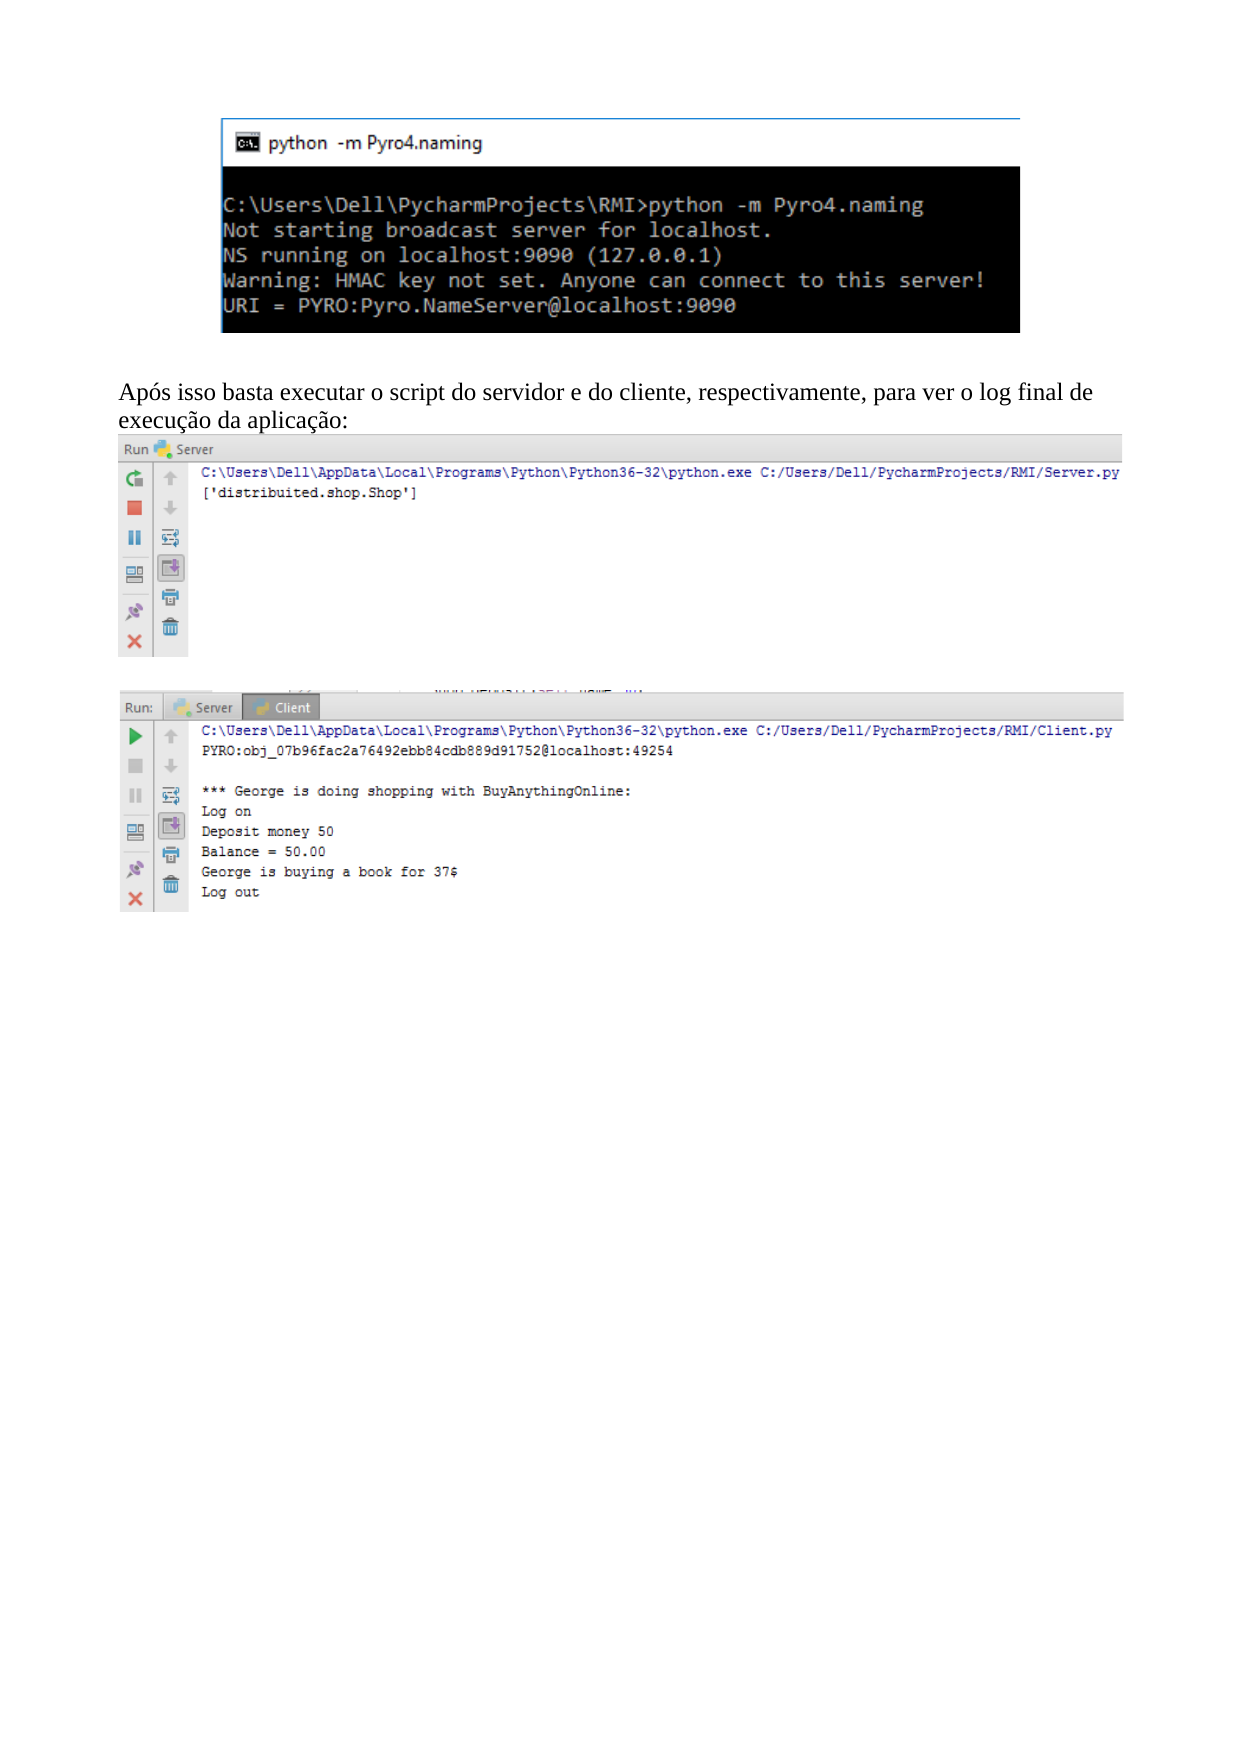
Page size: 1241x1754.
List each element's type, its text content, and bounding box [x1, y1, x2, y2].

text Após isso basta executar o script do servidor e do cliente, respectivamente, para ver o log final de execução da aplicação: [118, 377, 1122, 434]
picture [220, 118, 1021, 333]
picture [119, 690, 1124, 912]
picture [118, 434, 1123, 657]
